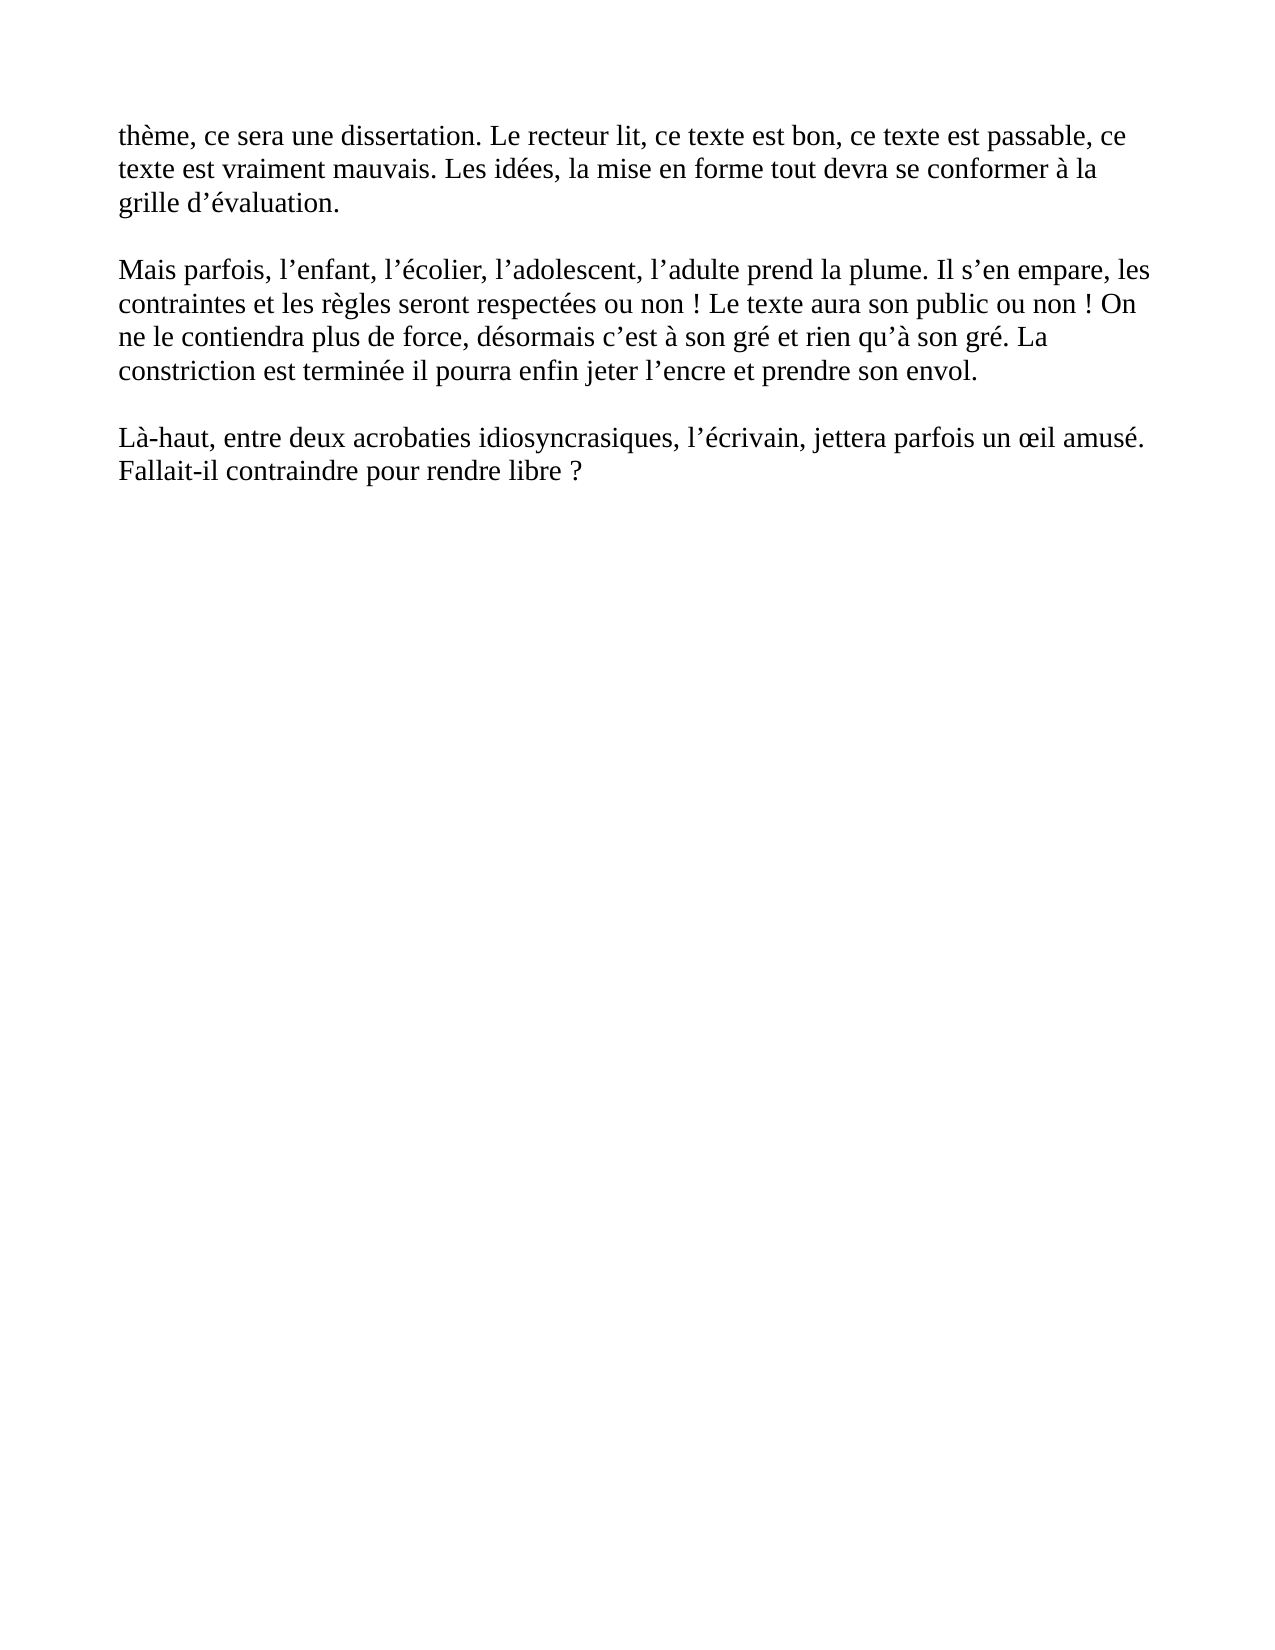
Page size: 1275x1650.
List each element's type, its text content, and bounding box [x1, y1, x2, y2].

text Là-haut, entre deux acrobaties idiosyncrasiques, l’écrivain, jettera parfois un œil amusé. Fallait-il contraindre pour rendre libre ? [118, 420, 1157, 487]
text Mais parfois, l’enfant, l’écolier, l’adolescent, l’adulte prend la plume. Il s’en empare, les contraintes et les règles seront respectées ou non ! Le texte aura son public ou non ! On ne le contiendra plus de force, désormais c’est à son gré et rien qu’à son gré. La constriction est terminée il pourra enfin jeter l’encre et prendre son envol. [118, 252, 1157, 386]
text thème, ce sera une dissertation. Le recteur lit, ce texte est bon, ce texte est passable, ce texte est vraiment mauvais. Les idées, la mise en forme tout devra se conformer à la grille d’évaluation. [118, 118, 1157, 219]
